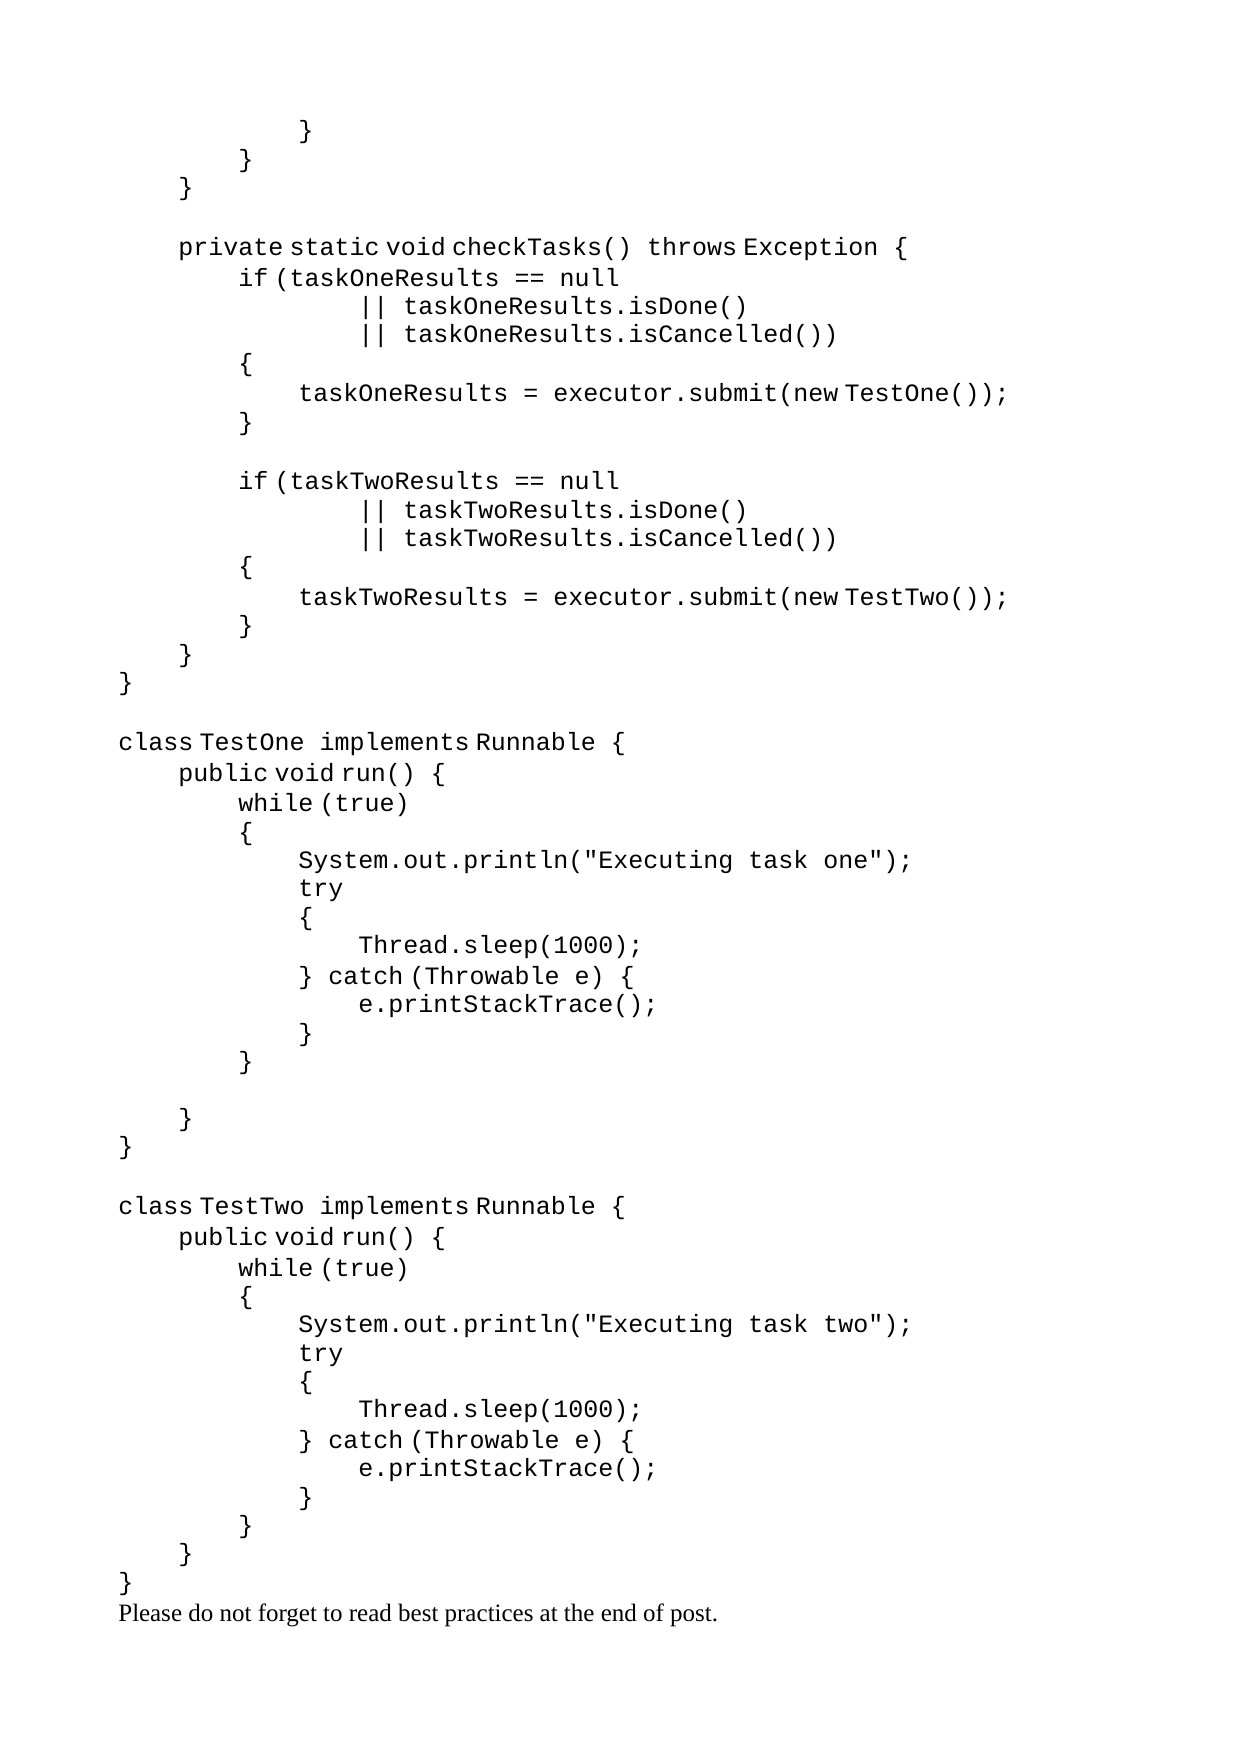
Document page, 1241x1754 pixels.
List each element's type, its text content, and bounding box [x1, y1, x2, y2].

table_header } } } private static void checkTasks() throws Exception { if (taskOneResults == null || taskOneResults.isDone() || taskOneResults.isCancelled()) { taskOneResults = executor.submit(new TestOne()); } if (taskTwoResults == null || taskTwoResults.isDone() || taskTwoResults.isCancelled()) { taskTwoResults = executor.submit(new TestTwo()); } } } class TestOne implements Runnable { public void run() { while (true) { System.out.println("Executing task one"); try { Thread.sleep(1000); } catch (Throwable e) { e.printStackTrace(); } } } } class TestTwo implements Runnable { public void run() { while (true) { System.out.println("Executing task two"); try { Thread.sleep(1000); } catch (Throwable e) { e.printStackTrace(); } } } } [118, 118, 1122, 1598]
text Please do not forget to read best practices at the end of post. [118, 1598, 1122, 1626]
